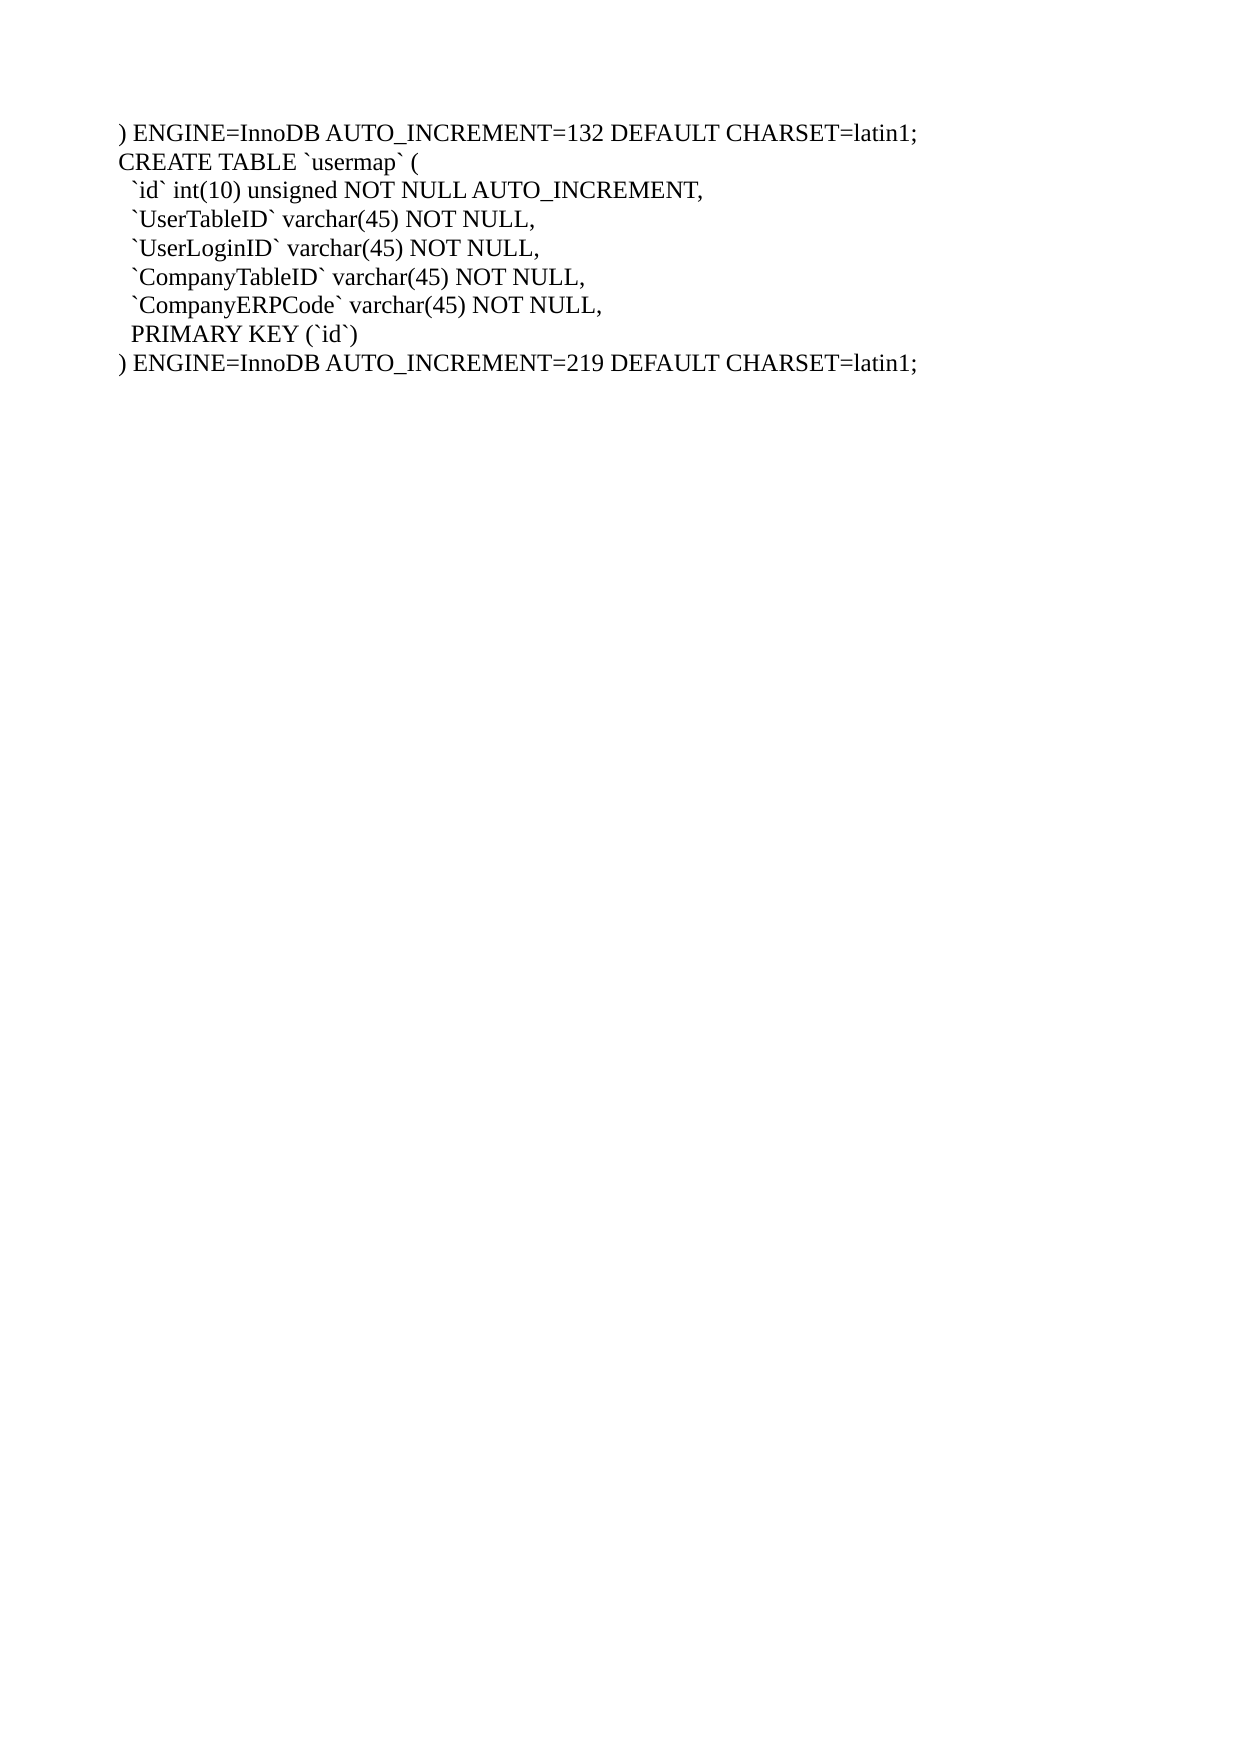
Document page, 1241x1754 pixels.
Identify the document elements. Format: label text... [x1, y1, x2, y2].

text `CompanyERPCode` varchar(45) NOT NULL, [118, 291, 1122, 319]
text CREATE TABLE `usermap` ( [118, 147, 1122, 176]
text PRIMARY KEY (`id`) [118, 319, 1122, 348]
text `UserTableID` varchar(45) NOT NULL, [118, 204, 1122, 233]
text `id` int(10) unsigned NOT NULL AUTO_INCREMENT, [118, 176, 1122, 204]
text `CompanyTableID` varchar(45) NOT NULL, [118, 262, 1122, 291]
text `UserLoginID` varchar(45) NOT NULL, [118, 233, 1122, 262]
text ) ENGINE=InnoDB AUTO_INCREMENT=219 DEFAULT CHARSET=latin1; [118, 348, 1122, 377]
text ) ENGINE=InnoDB AUTO_INCREMENT=132 DEFAULT CHARSET=latin1; [118, 118, 1122, 147]
